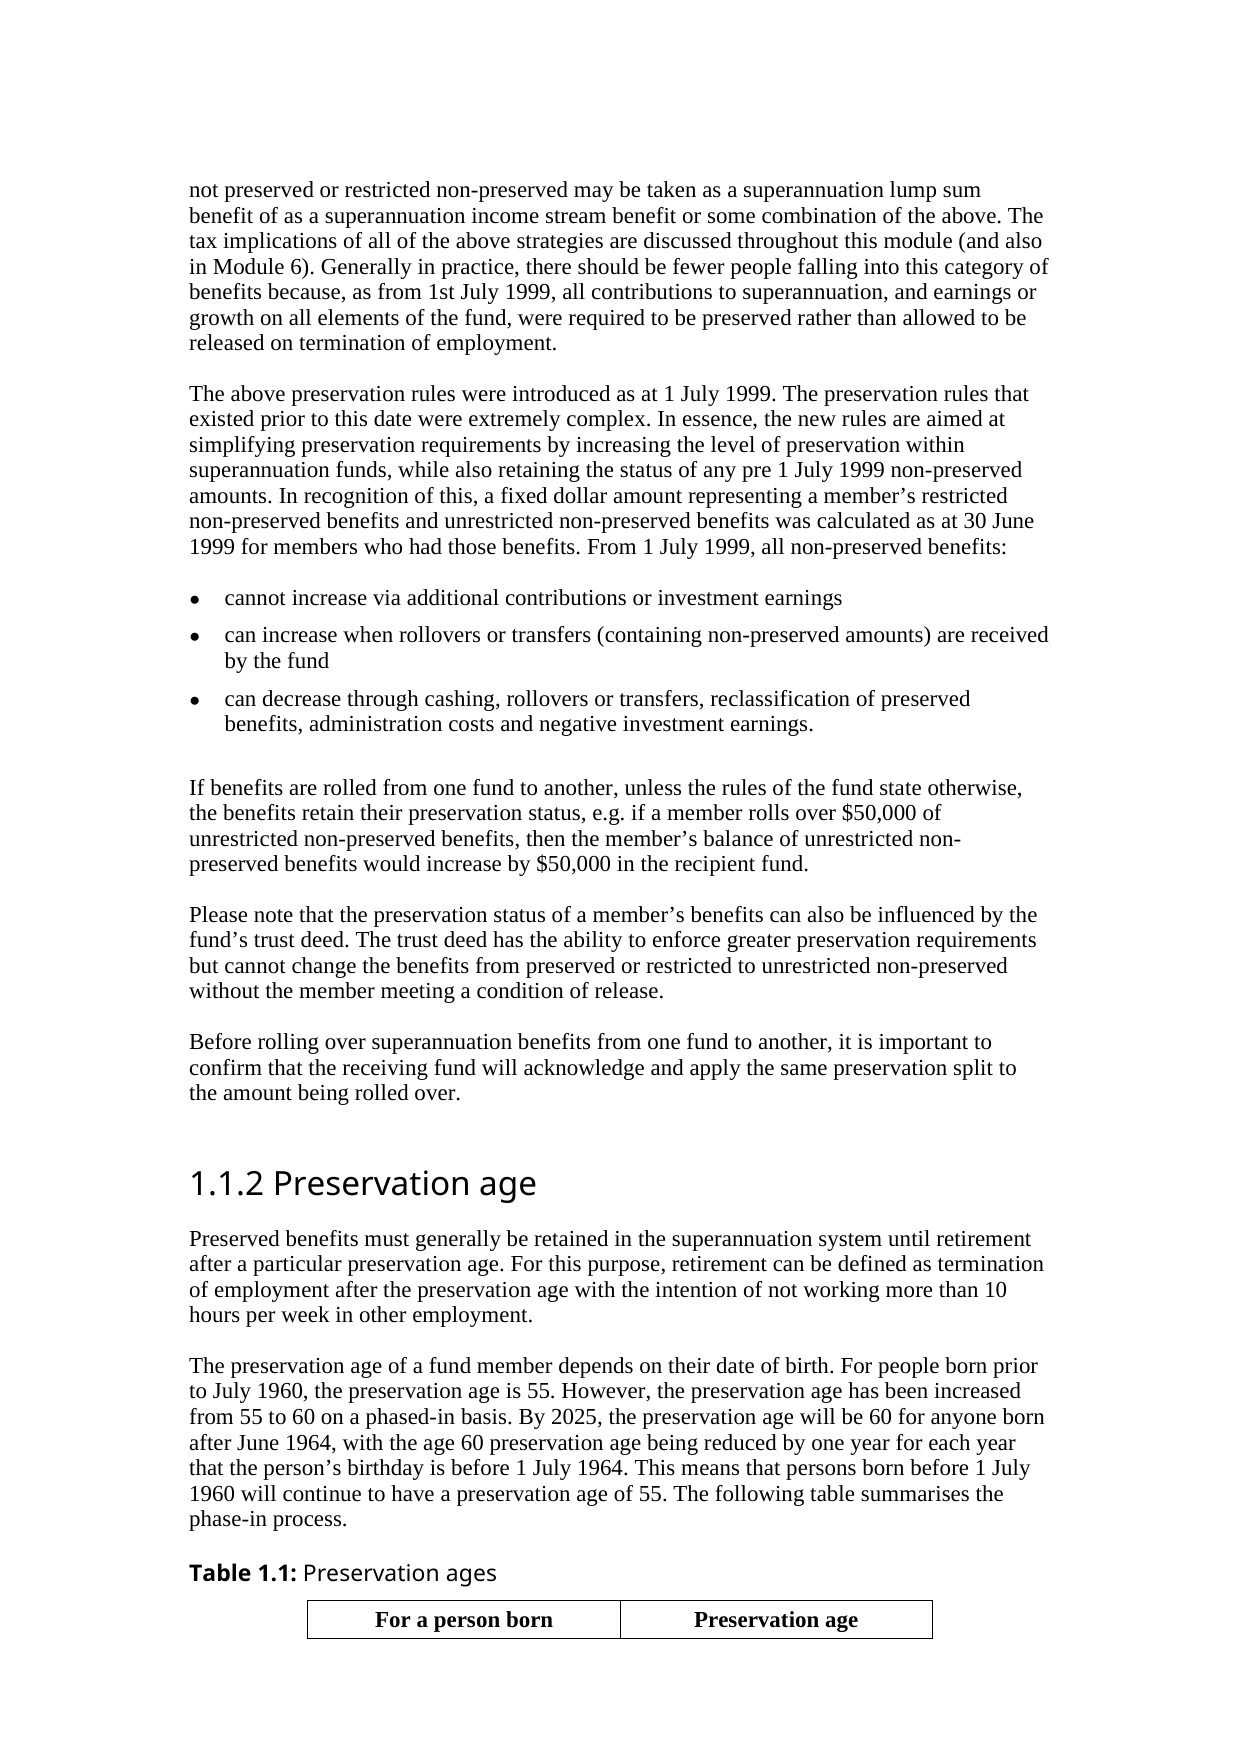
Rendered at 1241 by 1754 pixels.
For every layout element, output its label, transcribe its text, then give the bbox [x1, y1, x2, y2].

table_header Preservation age [621, 1601, 932, 1638]
text not preserved or restricted non-preserved may be taken as a superannuation lump sum benefit of as a superannuation income stream benefit or some combination of the above. The tax implications of all of the above strategies are discussed throughout this module (and also in Module 6). Generally in practice, there should be fewer people falling into this category of benefits because, as from 1st July 1999, all contributions to superannuation, and earnings or growth on all elements of the fund, were required to be preserved rather than allowed to be released on termination of employment. [189, 177, 1051, 356]
list can increase when rollovers or transfers (containing non-preserved amounts) are received by the fund [189, 622, 1051, 673]
table_header For a person born [308, 1601, 620, 1638]
text The preservation age of a fund member depends on their date of birth. For people born prior to July 1960, the preservation age is 55. However, the preservation age has been increased from 55 to 60 on a phased-in basis. By 2025, the preservation age will be 60 for anyone born after June 1964, with the age 60 preservation age being reduced by one year for each year that the person’s birthday is before 1 July 1964. This means that persons born before 1 July 1960 will continue to have a preservation age of 55. The following table summarises the phase-in process. [189, 1353, 1051, 1531]
text Table 1.1: Preservation ages [189, 1556, 1051, 1588]
text The above preservation rules were introduced as at 1 July 1999. The preservation rules that existed prior to this date were extremely complex. In essence, the new rules are aimed at simplifying preservation requirements by increasing the level of preservation within superannuation funds, while also retaining the status of any pre 1 July 1999 non-preserved amounts. In recognition of this, a fixed dollar amount representing a member’s restricted non-preserved benefits and unrestricted non-preserved benefits was calculated as at 30 June 1999 for members who had those benefits. From 1 July 1999, all non-preserved benefits: [189, 381, 1051, 559]
text Before rolling over superannuation benefits from one fund to another, it is important to confirm that the receiving fund will acknowledge and apply the same preservation split to the amount being rolled over. [189, 1029, 1051, 1106]
text Please note that the preservation status of a member’s benefits can also be influenced by the fund’s trust deed. The trust deed has the ability to enforce greater preservation requirements but cannot change the benefits from preserved or restricted to unrestricted non-preserved without the member meeting a condition of release. [189, 902, 1051, 1004]
subtitle Preservation age [189, 1160, 1051, 1205]
text Preserved benefits must generally be retained in the superannuation system until retirement after a particular preservation age. For this purpose, retirement can be defined as termination of employment after the preservation age with the intention of not working more than 10 hours per week in other employment. [189, 1226, 1051, 1328]
list can decrease through cashing, rollovers or transfers, reclassification of preserved benefits, administration costs and negative investment earnings. [189, 686, 1051, 762]
list cannot increase via additional contributions or investment earnings [189, 584, 1051, 610]
text If benefits are rolled from one fund to another, unless the rules of the fund state otherwise, the benefits retain their preservation status, e.g. if a member rolls over $50,000 of unrestricted non-preserved benefits, then the member’s balance of unrestricted non-preserved benefits would increase by $50,000 in the recipient fund. [189, 775, 1051, 877]
